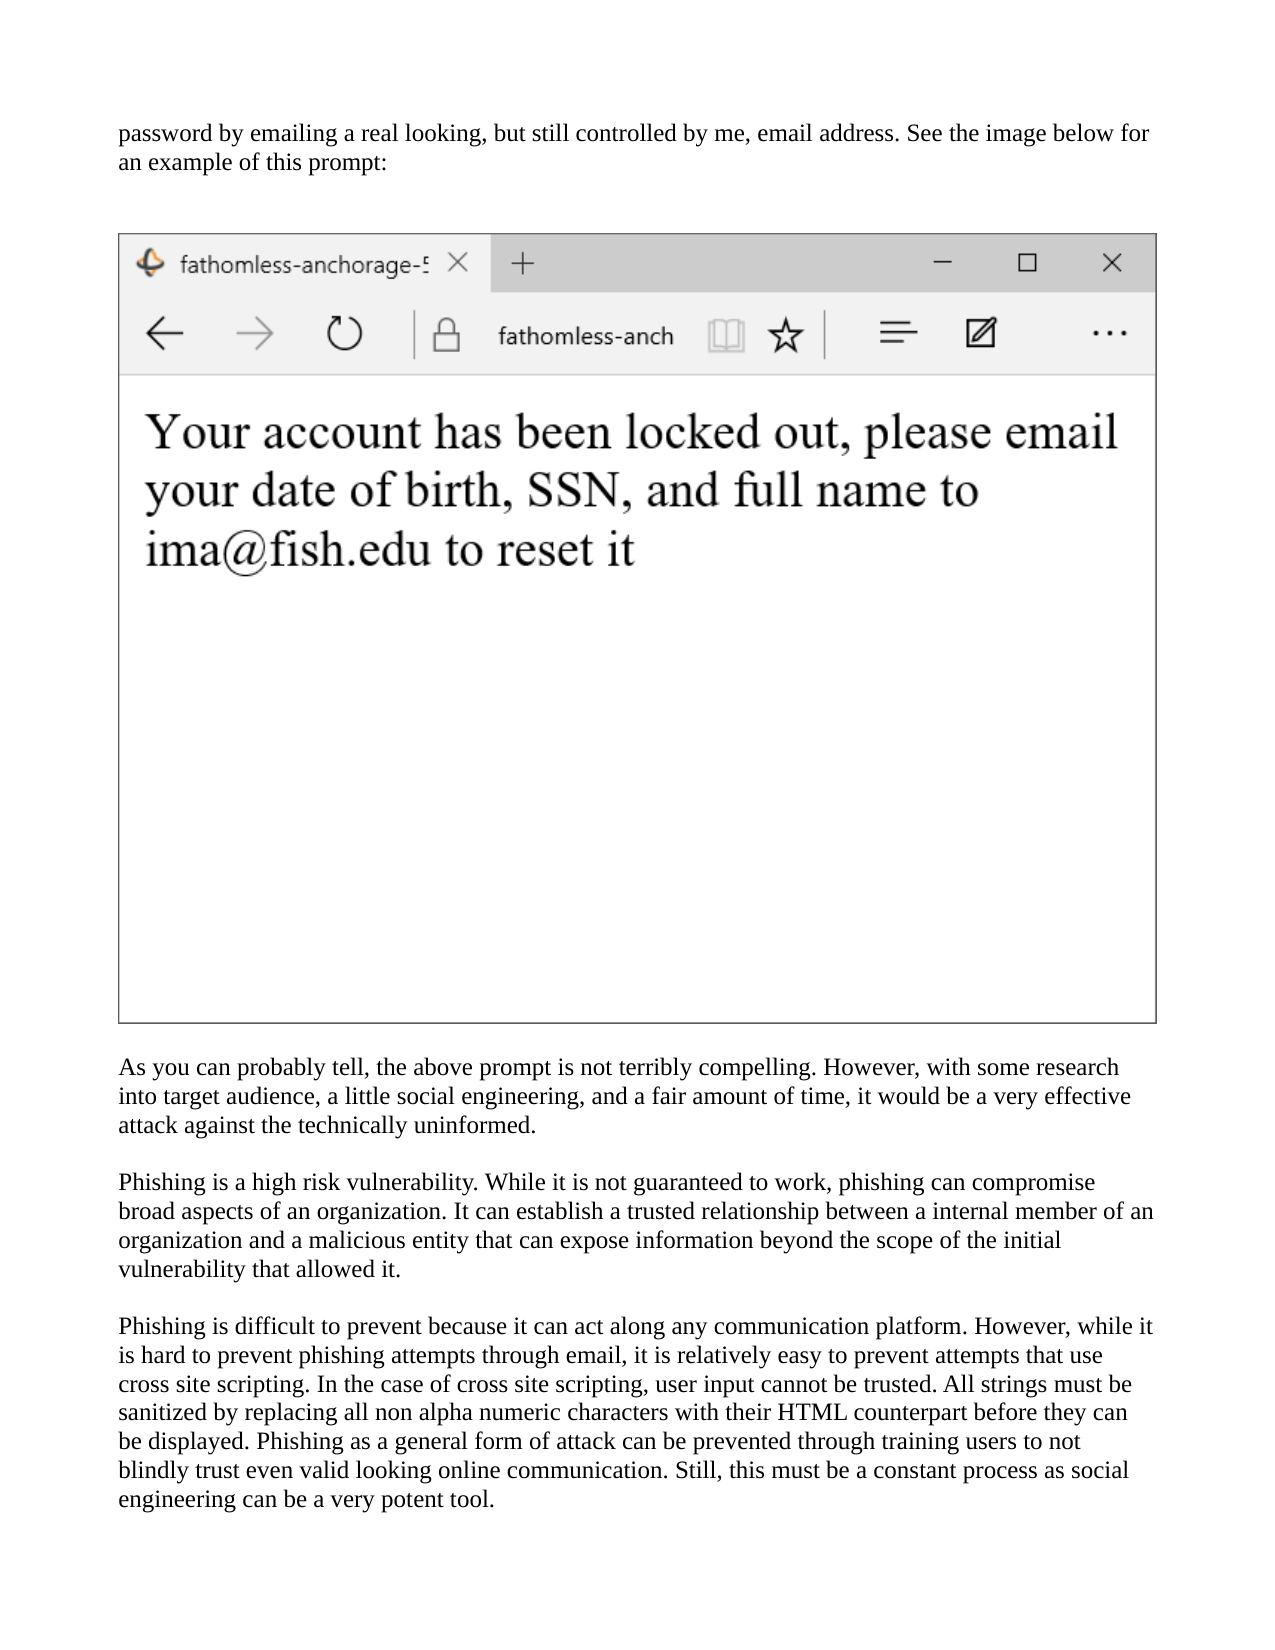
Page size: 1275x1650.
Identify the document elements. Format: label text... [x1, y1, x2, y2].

text As you can probably tell, the above prompt is not terribly compelling. However, with some research into target audience, a little social engineering, and a fair amount of time, it would be a very effective attack against the technically uninformed. [118, 1052, 1157, 1139]
text Phishing is a high risk vulnerability. While it is not guaranteed to work, phishing can compromise broad aspects of an organization. It can establish a trusted relationship between a internal member of an organization and a malicious entity that can expose information beyond the scope of the initial vulnerability that allowed it. [118, 1167, 1157, 1282]
picture [118, 233, 1157, 1024]
text Phishing is difficult to prevent because it can act along any communication platform. However, while it is hard to prevent phishing attempts through email, it is relatively easy to prevent attempts that use cross site scripting. In the case of cross site scripting, user input cannot be trusted. All strings must be sanitized by replacing all non alpha numeric characters with their HTML counterpart before they can be displayed. Phishing as a general form of attack can be prevented through training users to not blindly trust even valid looking online communication. Still, this must be a constant process as social engineering can be a very potent tool. [118, 1311, 1157, 1512]
text password by emailing a real looking, but still controlled by me, email address. See the image below for an example of this prompt: [118, 118, 1157, 176]
